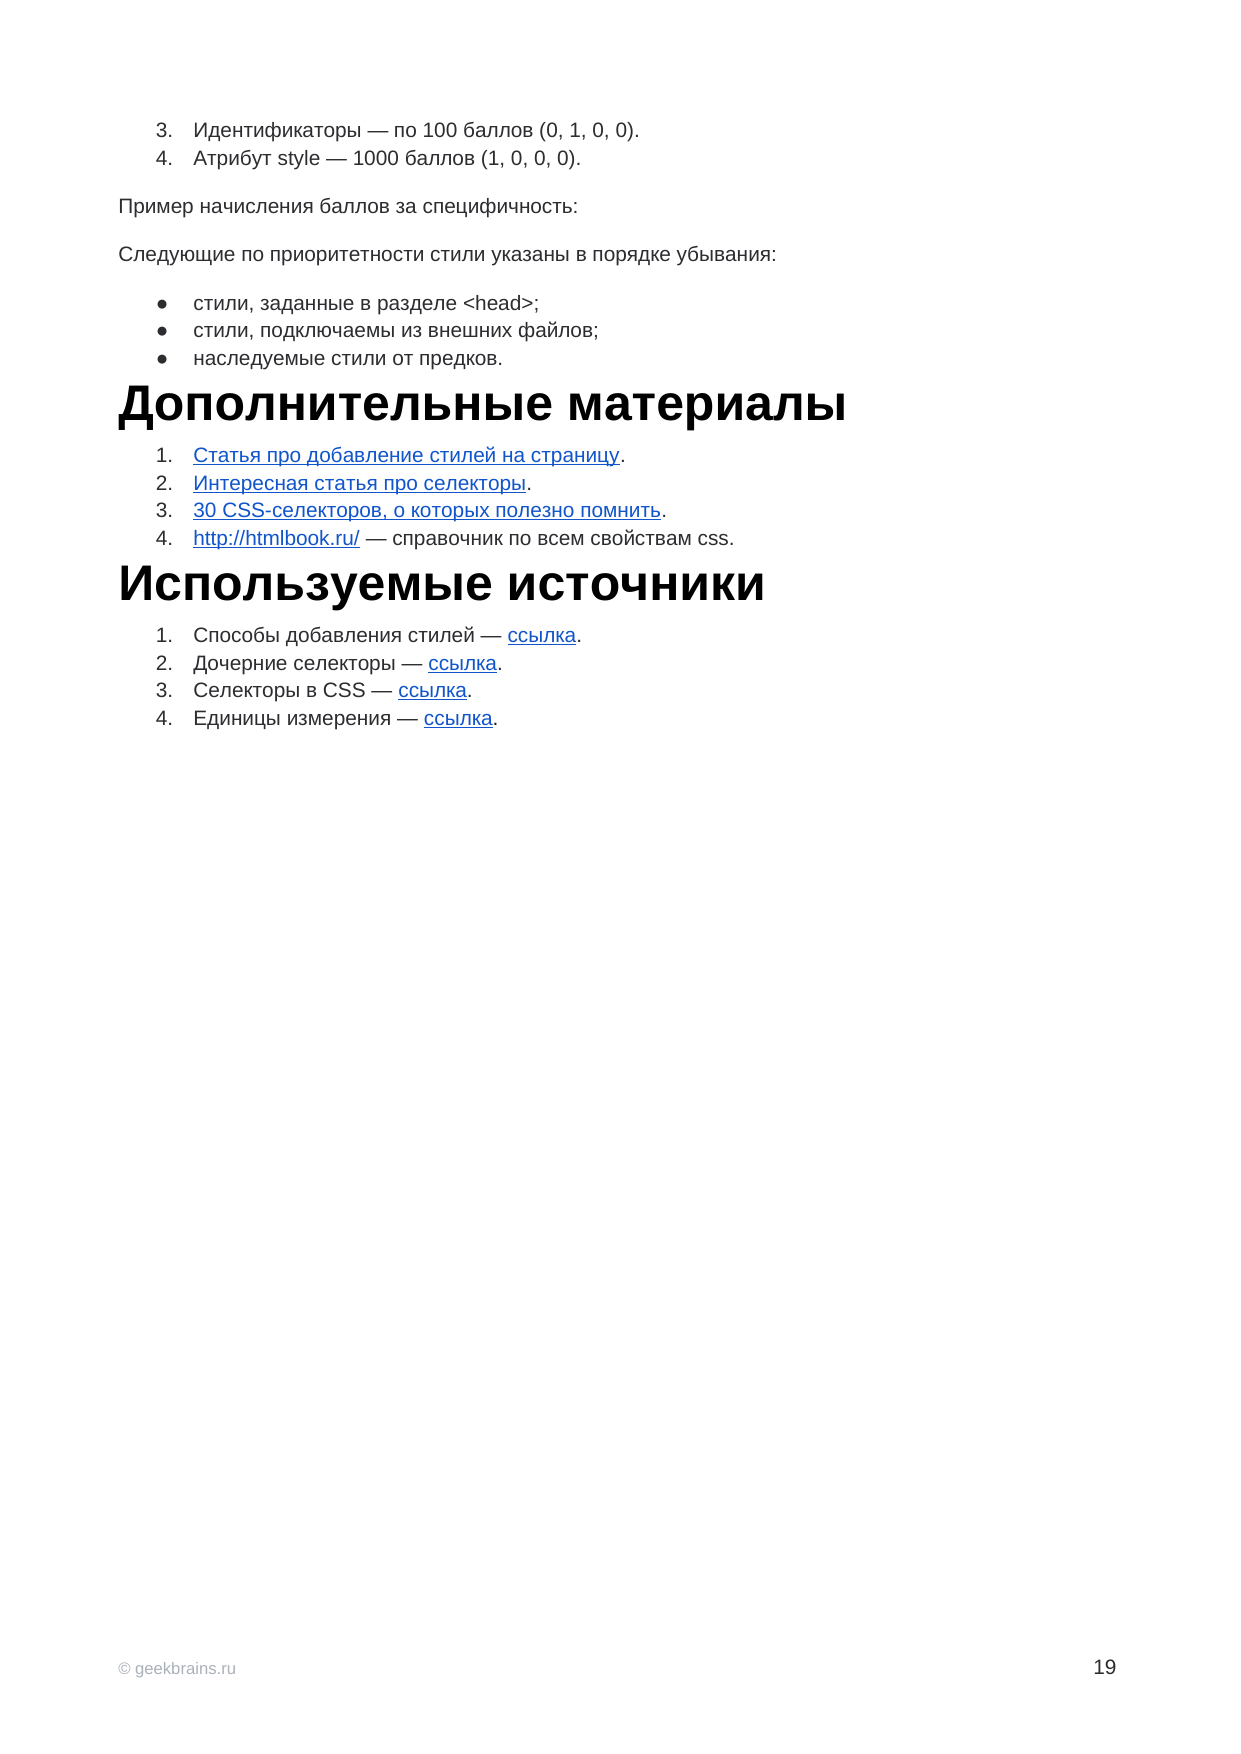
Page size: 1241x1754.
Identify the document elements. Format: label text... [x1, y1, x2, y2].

list Интересная статья про селекторы. [156, 471, 1122, 494]
subtitle Дополнительные материалы [118, 373, 1122, 431]
list стили, заданные в разделе <head>; [156, 291, 1122, 314]
list http://htmlbook.ru/ — справочник по всем свойствам css. [156, 526, 1122, 549]
subtitle Используемые источники [118, 553, 1122, 611]
list стили, подключаемы из внешних файлов; [156, 318, 1122, 342]
list Единицы измерения — ссылка. [156, 706, 1122, 729]
list Селекторы в CSS — ссылка. [156, 678, 1122, 702]
list Статья про добавление стилей на страницу. [156, 443, 1122, 467]
list наследуемые стили от предков. [156, 346, 1122, 369]
list 30 CSS-селекторов, о которых полезно помнить. [156, 498, 1122, 522]
text Пример начисления баллов за специфичность: [118, 194, 1122, 218]
list Способы добавления стилей — ссылка. [156, 623, 1122, 647]
list Атрибут style — 1000 баллов (1, 0, 0, 0). [156, 146, 1122, 169]
text Следующие по приоритетности стили указаны в порядке убывания: [118, 242, 1122, 266]
list Идентификаторы — по 100 баллов (0, 1, 0, 0). [156, 118, 1122, 142]
list Дочерние селекторы — ссылка. [156, 651, 1122, 674]
